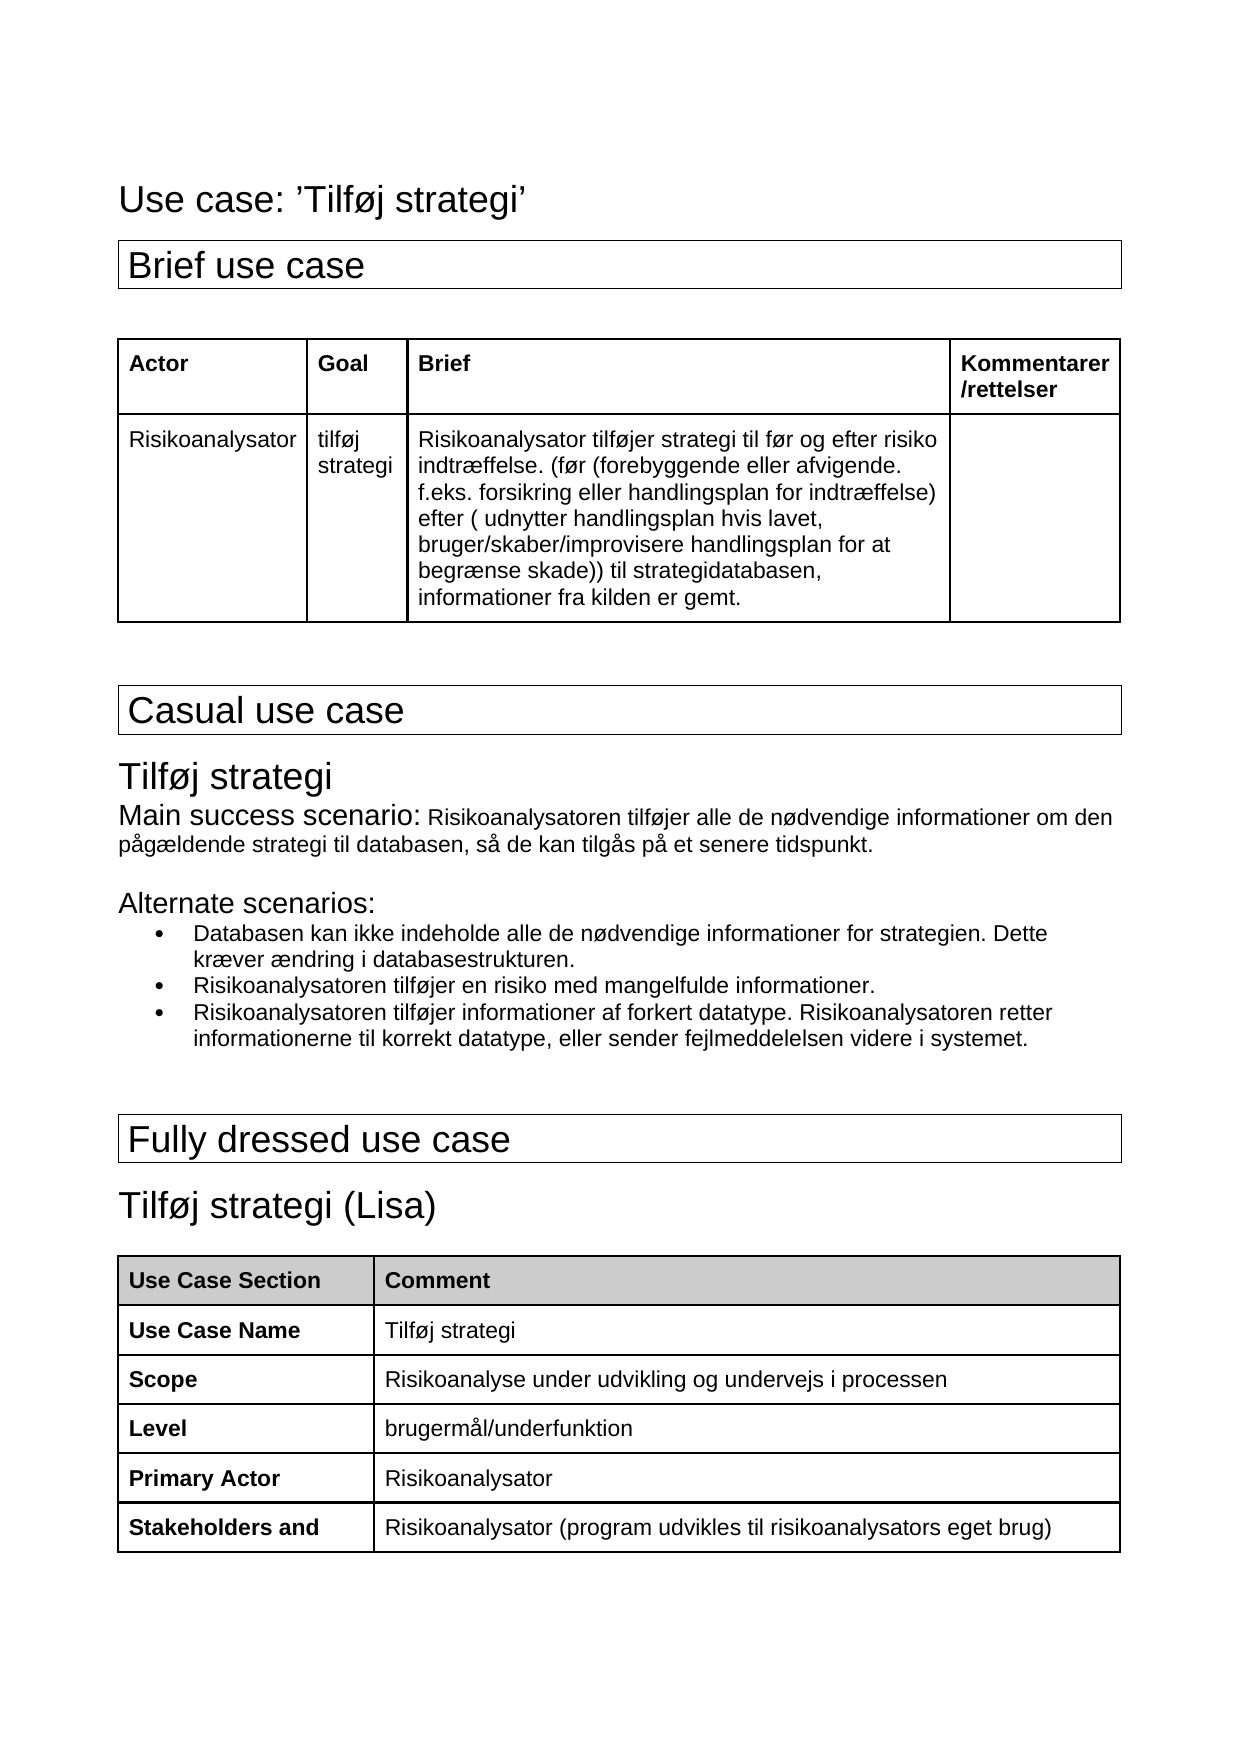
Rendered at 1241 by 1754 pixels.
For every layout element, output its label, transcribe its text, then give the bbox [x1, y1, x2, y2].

table_header Comment [375, 1257, 1119, 1304]
text Main success scenario: Risikoanalysatoren tilføjer alle de nødvendige informationer om den pågældende strategi til databasen, så de kan tilgås på et senere tidspunkt. [118, 797, 1122, 857]
text Fully dressed use case [119, 1115, 1121, 1162]
table_cell tilføj strategi [308, 415, 406, 621]
table_header Kommentarer /rettelser [951, 340, 1119, 413]
list Databasen kan ikke indeholde alle de nødvendige informationer for strategien. Dette kræver ændring i databasestrukturen. [156, 920, 1122, 972]
table_cell Risikoanalysator [375, 1454, 1119, 1501]
list Risikoanalysatoren tilføjer en risiko med mangelfulde informationer. [156, 972, 1122, 999]
table_cell brugermål/underfunktion [375, 1405, 1119, 1452]
text Brief use case [119, 241, 1121, 288]
text Tilføj strategi [118, 754, 1122, 797]
text Casual use case [119, 686, 1121, 734]
table_cell Risikoanalysator [119, 415, 306, 621]
table_cell Risikoanalysator tilføjer strategi til før og efter risiko indtræffelse. (før (forebyggende eller afvigende. f.eks. forsikring eller handlingsplan for indtræffelse) efter ( udnytter handlingsplan hvis lavet, bruger/skaber/improvisere handlingsplan for at begrænse skade)) til strategidatabasen, informationer fra kilden er gemt. [409, 415, 949, 621]
text Tilføj strategi (Lisa) [118, 1183, 1122, 1226]
table_cell Primary Actor [119, 1454, 373, 1501]
table_cell Stakeholders and [119, 1504, 373, 1551]
table_header Goal [308, 340, 406, 413]
table_cell Risikoanalysator (program udvikles til risikoanalysators eget brug) [375, 1504, 1119, 1551]
table_cell Tilføj strategi [375, 1306, 1119, 1353]
text Alternate scenarios: [118, 886, 1122, 920]
text Use case: ’Tilføj strategi’ [118, 177, 1122, 220]
table_cell Use Case Name [119, 1306, 373, 1353]
table_cell Risikoanalyse under udvikling og undervejs i processen [375, 1356, 1119, 1403]
table_header Use Case Section [119, 1257, 373, 1304]
list Risikoanalysatoren tilføjer informationer af forkert datatype. Risikoanalysatoren retter informationerne til korrekt datatype, eller sender fejlmeddelelsen videre i systemet. [156, 999, 1122, 1051]
table_cell Scope [119, 1356, 373, 1403]
table_cell [951, 415, 1119, 621]
table_header Brief [409, 340, 949, 413]
table_header Actor [119, 340, 306, 413]
table_cell Level [119, 1405, 373, 1452]
